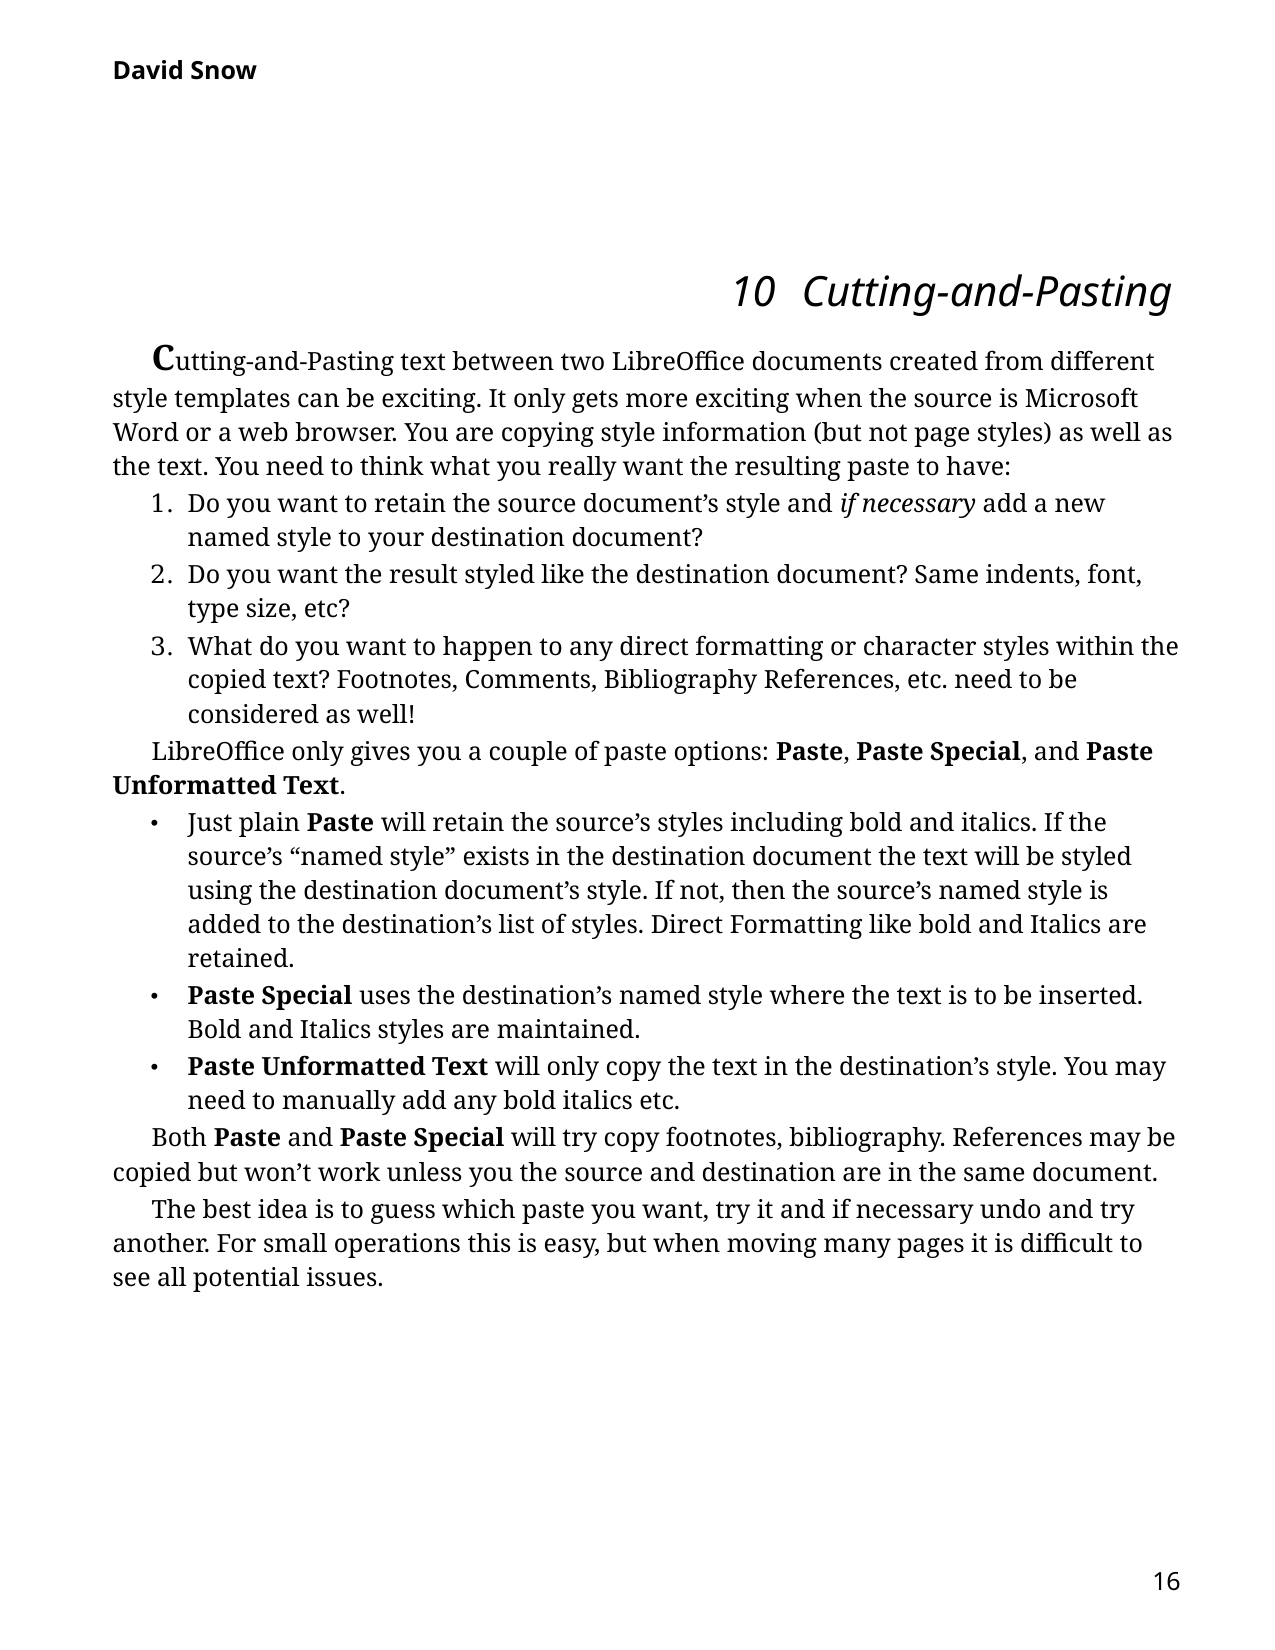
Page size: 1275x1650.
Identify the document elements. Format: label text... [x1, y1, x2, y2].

text LibreOffice only gives you a couple of paste options: Paste, Paste Special, and Paste Unformatted Text. [112, 733, 1181, 801]
text Both Paste and Paste Special will try copy footnotes, bibliography. References may be copied but won’t work unless you the source and destination are in the same document. [112, 1120, 1181, 1188]
list Do you want to retain the source document’s style and if necessary add a new named style to your destination document? [150, 486, 1181, 554]
list Do you want the result styled like the destination document? Same indents, font, type size, etc? [150, 557, 1181, 625]
text The best idea is to guess which paste you want, try it and if necessary undo and try another. For small operations this is easy, but when moving many pages it is difficult to see all potential issues. [112, 1191, 1181, 1293]
list What do you want to happen to any direct formatting or character styles within the copied text? Footnotes, Comments, Bibliography References, etc. need to be considered as well! [150, 628, 1181, 730]
list Just plain Paste will retain the source’s styles including bold and italics. If the source’s “named style” exists in the destination document the text will be styled using the destination document’s style. If not, then the source’s named style is added to the destination’s list of styles. Direct Formatting like bold and Italics are retained. [150, 804, 1181, 975]
text Cutting-and-Pasting text between two LibreOffice documents created from different style templates can be exciting. It only gets more exciting when the source is Microsoft Word or a web browser. You are copying style information (but not page styles) as well as the text. You need to think what you really want the resulting paste to have: [112, 333, 1181, 483]
list Paste Unformatted Text will only copy the text in the destination’s style. You may need to manually add any bold italics etc. [150, 1049, 1181, 1117]
list Paste Special uses the destination’s named style where the text is to be inserted. Bold and Italics styles are maintained. [150, 978, 1181, 1046]
subtitle Cutting-and-Pasting [112, 258, 1181, 321]
